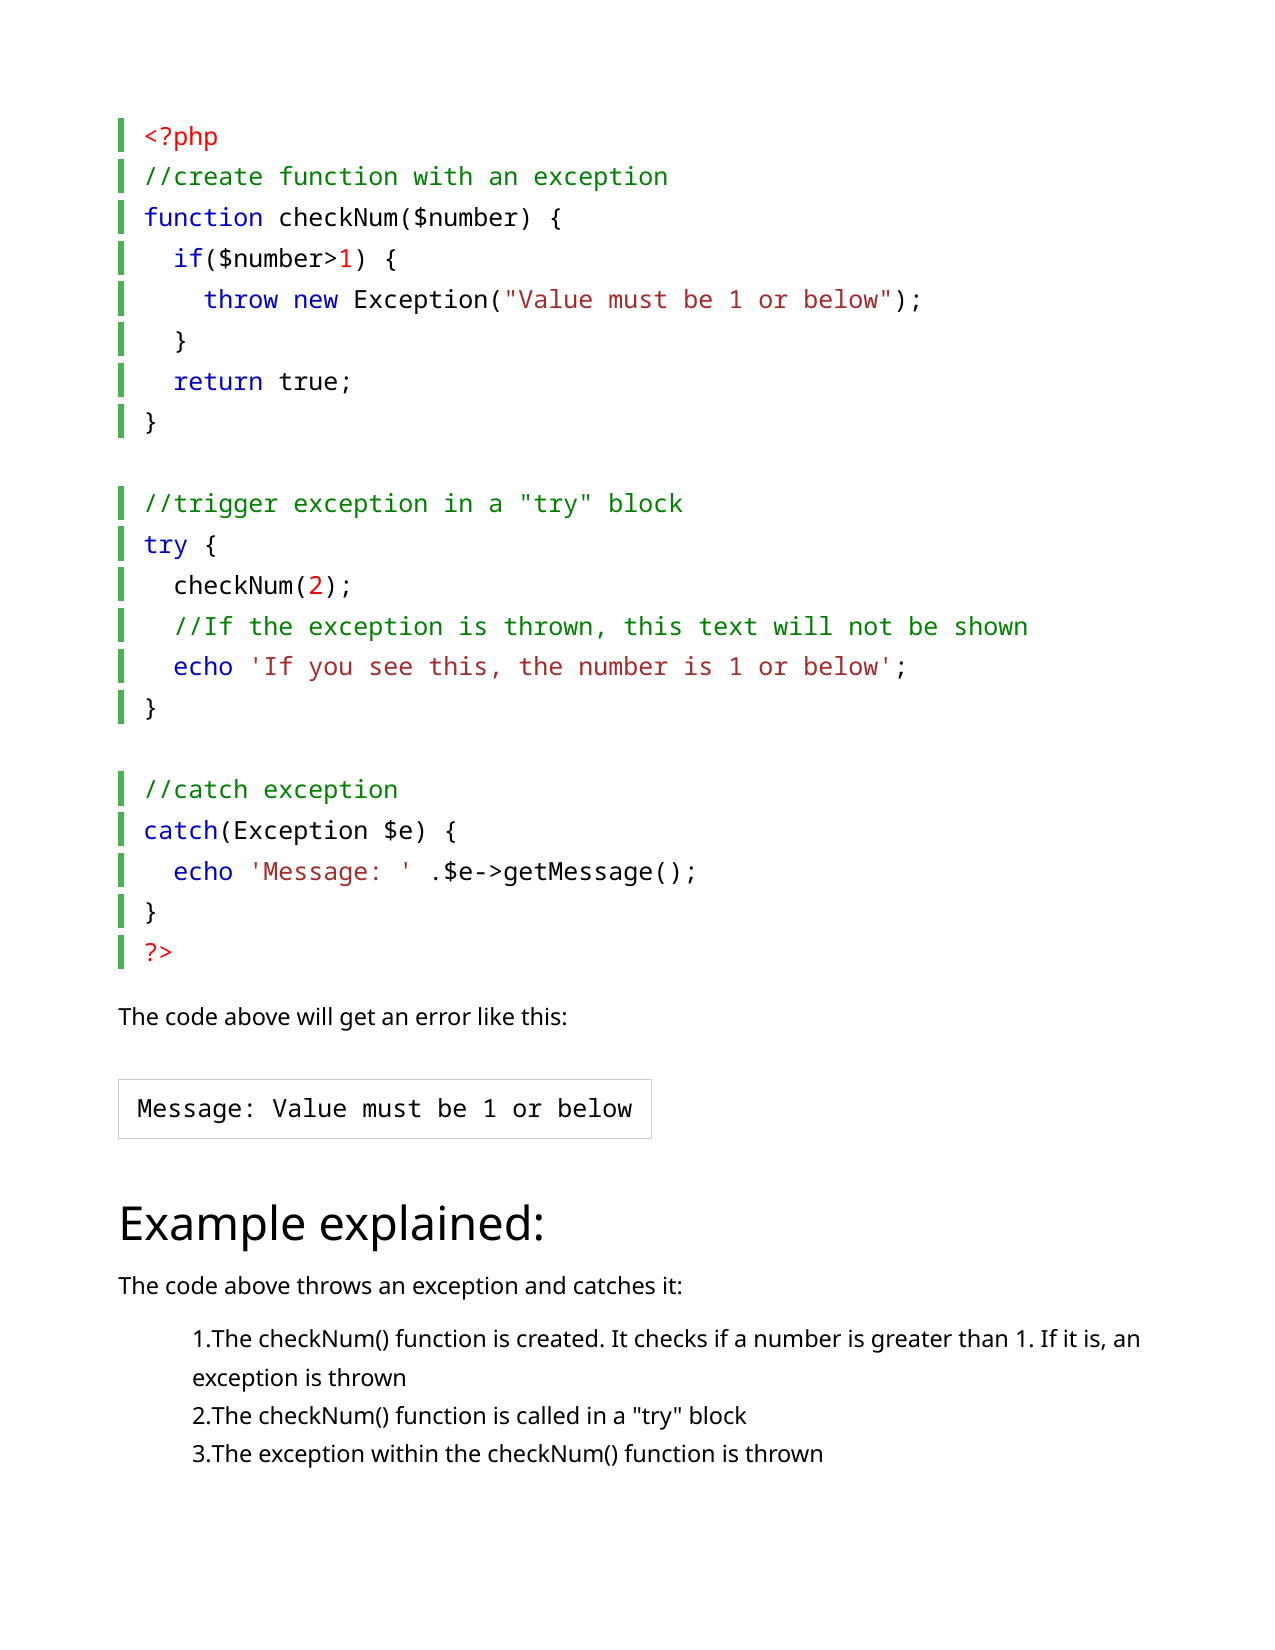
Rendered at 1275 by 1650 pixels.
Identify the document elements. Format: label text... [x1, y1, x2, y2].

text [652, 1078, 1157, 1138]
subtitle Example explained: [118, 1190, 1157, 1254]
text The code above throws an exception and catches it: [118, 1270, 1157, 1302]
text The code above will get an error like this: [118, 1001, 1157, 1033]
list The checkNum() function is created. It checks if a number is greater than 1. If it is, an exception is thrown [118, 1323, 1157, 1393]
text Message: Value must be 1 or below [119, 1080, 651, 1138]
list The checkNum() function is called in a "try" block [118, 1399, 1157, 1431]
text <?php //create function with an exception function checkNum($number) { if($number>1) { throw new Exception("Value must be 1 or below"); } return true; } //trigger exception in a "try" block try { checkNum(2); //If the exception is thrown, this text will not be shown echo 'If you see this, the number is 1 or below'; } //catch exception catch(Exception $e) { echo 'Message: ' .$e->getMessage(); } ?> [118, 118, 1157, 969]
list The exception within the checkNum() function is thrown [118, 1438, 1157, 1469]
